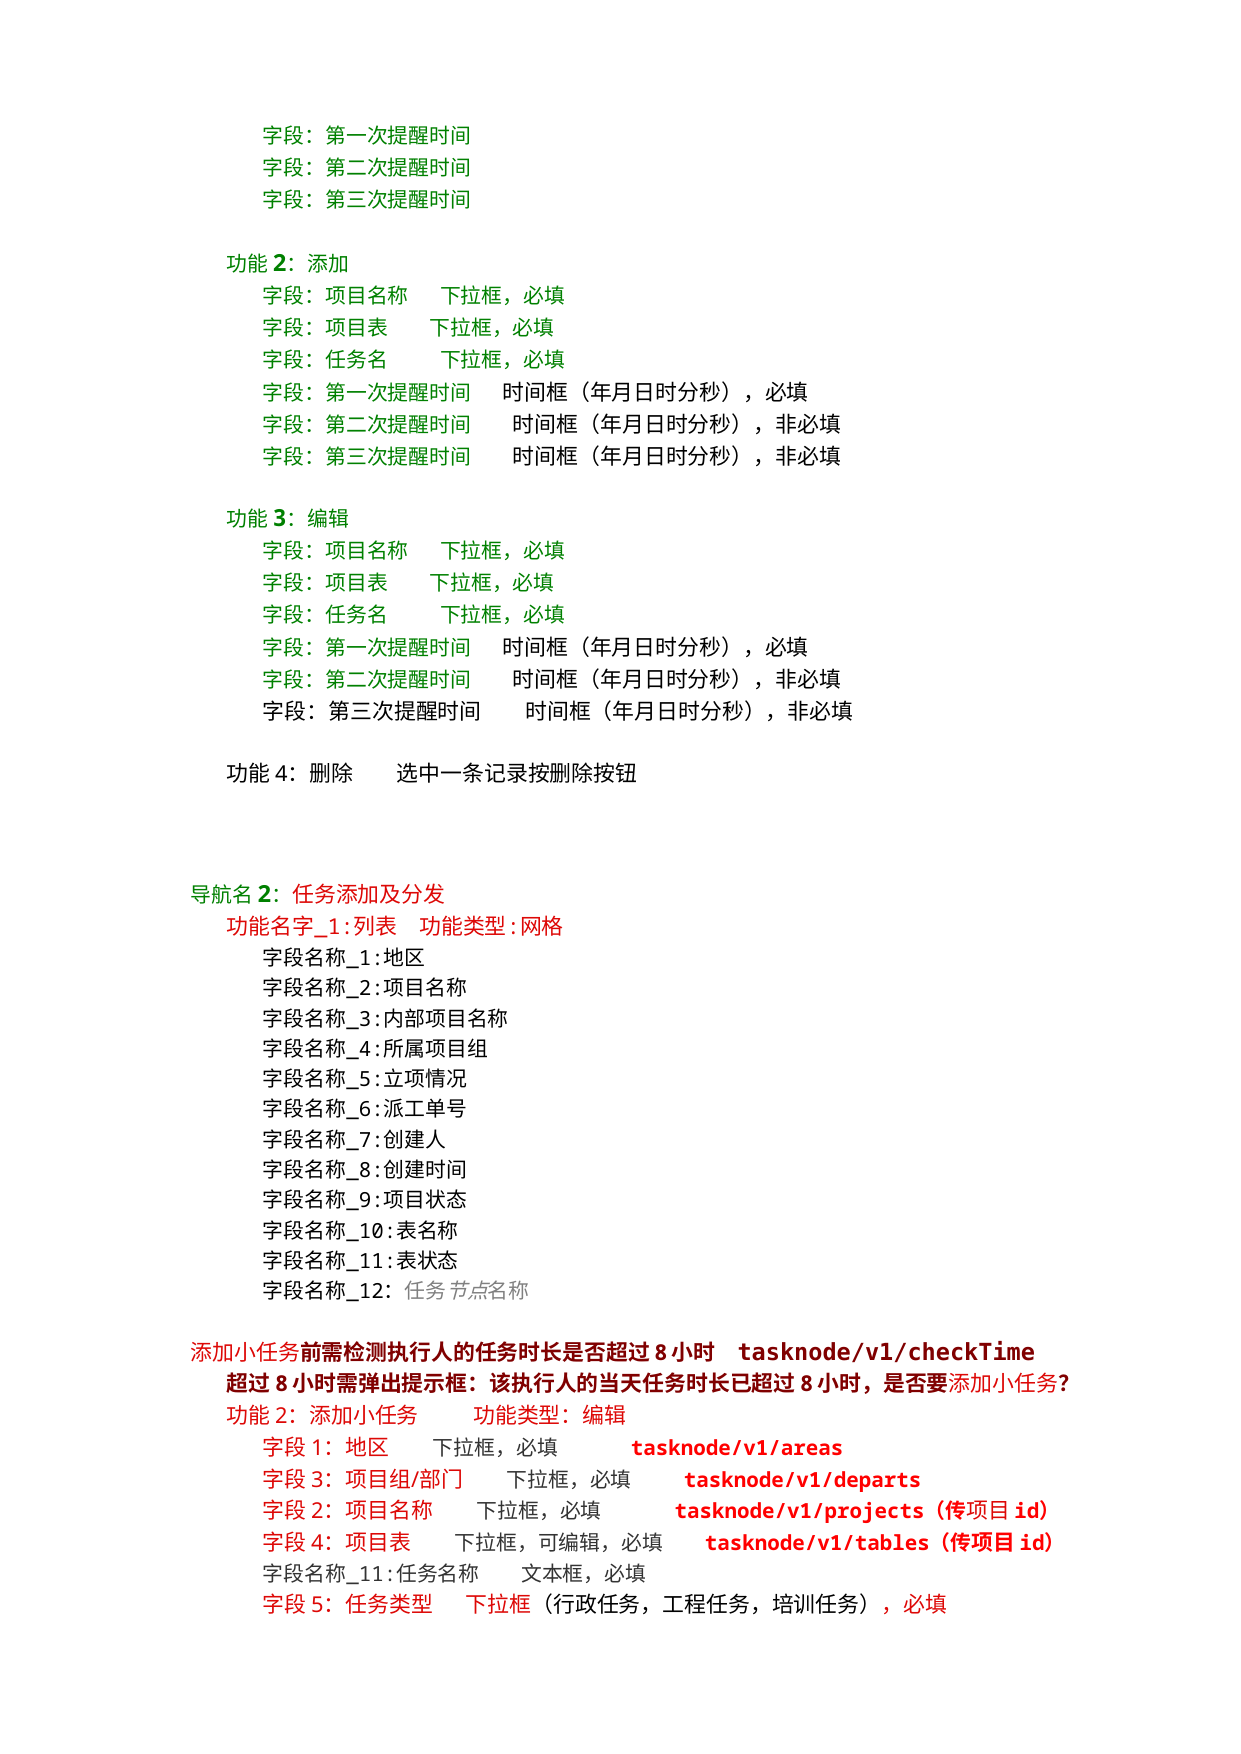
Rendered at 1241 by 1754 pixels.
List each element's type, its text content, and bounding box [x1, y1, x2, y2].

text 字段2：项目名称 下拉框，必填 tasknode/v1/projects（传项目id） [118, 1493, 1122, 1525]
text 超过8小时需弹出提示框：该执行人的当天任务时长已超过8小时，是否要添加小任务？ [118, 1366, 1122, 1398]
text 字段4：项目表 下拉框，可编辑，必填 tasknode/v1/tables（传项目id） [118, 1525, 1122, 1557]
text 字段名称_9:项目状态 [118, 1184, 1122, 1214]
text 字段：项目表 下拉框，必填 [118, 311, 1122, 343]
text 字段：第二次提醒时间 时间框（年月日时分秒），非必填 [118, 662, 1122, 694]
text 字段：第三次提醒时间 [118, 182, 1122, 214]
text 字段：第三次提醒时间 时间框（年月日时分秒），非必填 [118, 694, 1122, 726]
text 字段：项目名称 下拉框，必填 [118, 278, 1122, 311]
text 字段：第一次提醒时间 [118, 118, 1122, 150]
text 添加小任务前需检测执行人的任务时长是否超过8小时 tasknode/v1/checkTime [118, 1335, 1122, 1366]
text 字段：第二次提醒时间 [118, 150, 1122, 182]
text 功能2：添加 [118, 246, 1122, 278]
text 字段名称_1:地区 [118, 941, 1122, 971]
text 字段3：项目组/部门 下拉框，必填 tasknode/v1/departs [118, 1462, 1122, 1493]
text 字段：第一次提醒时间 时间框（年月日时分秒），必填 [118, 630, 1122, 662]
text 字段名称_12：任务节点名称 [118, 1274, 1122, 1305]
text 字段名称_4:所属项目组 [118, 1032, 1122, 1062]
text 字段名称_6:派工单号 [118, 1093, 1122, 1123]
text 字段名称_2:项目名称 [118, 971, 1122, 1002]
text 字段5：任务类型 下拉框（行政任务，工程任务，培训任务），必填 [118, 1587, 1122, 1619]
text 字段名称_11:任务名称 文本框，必填 [118, 1557, 1122, 1587]
text 字段名称_3:内部项目名称 [118, 1002, 1122, 1032]
text 字段：任务名 下拉框，必填 [118, 343, 1122, 375]
text 功能2：添加小任务 功能类型：编辑 [118, 1398, 1122, 1430]
text 字段：第二次提醒时间 时间框（年月日时分秒），非必填 [118, 407, 1122, 439]
text 字段名称_7:创建人 [118, 1123, 1122, 1153]
text 字段：任务名 下拉框，必填 [118, 598, 1122, 630]
text 字段：项目表 下拉框，必填 [118, 566, 1122, 598]
text 字段名称_8:创建时间 [118, 1153, 1122, 1184]
text 字段名称_10:表名称 [118, 1214, 1122, 1244]
text 功能4：删除 选中一条记录按删除按钮 [118, 756, 1122, 788]
text 字段1：地区 下拉框，必填 tasknode/v1/areas [118, 1430, 1122, 1462]
text 字段：第一次提醒时间 时间框（年月日时分秒），必填 [118, 375, 1122, 407]
text 功能名字_1:列表 功能类型:网格 [118, 909, 1122, 941]
text 字段：第三次提醒时间 时间框（年月日时分秒），非必填 [118, 439, 1122, 472]
text 字段名称_11:表状态 [118, 1244, 1122, 1274]
text 字段：项目名称 下拉框，必填 [118, 533, 1122, 566]
text 导航名2：任务添加及分发 [118, 877, 1122, 909]
text 功能3：编辑 [118, 501, 1122, 533]
text 字段名称_5:立项情况 [118, 1062, 1122, 1093]
